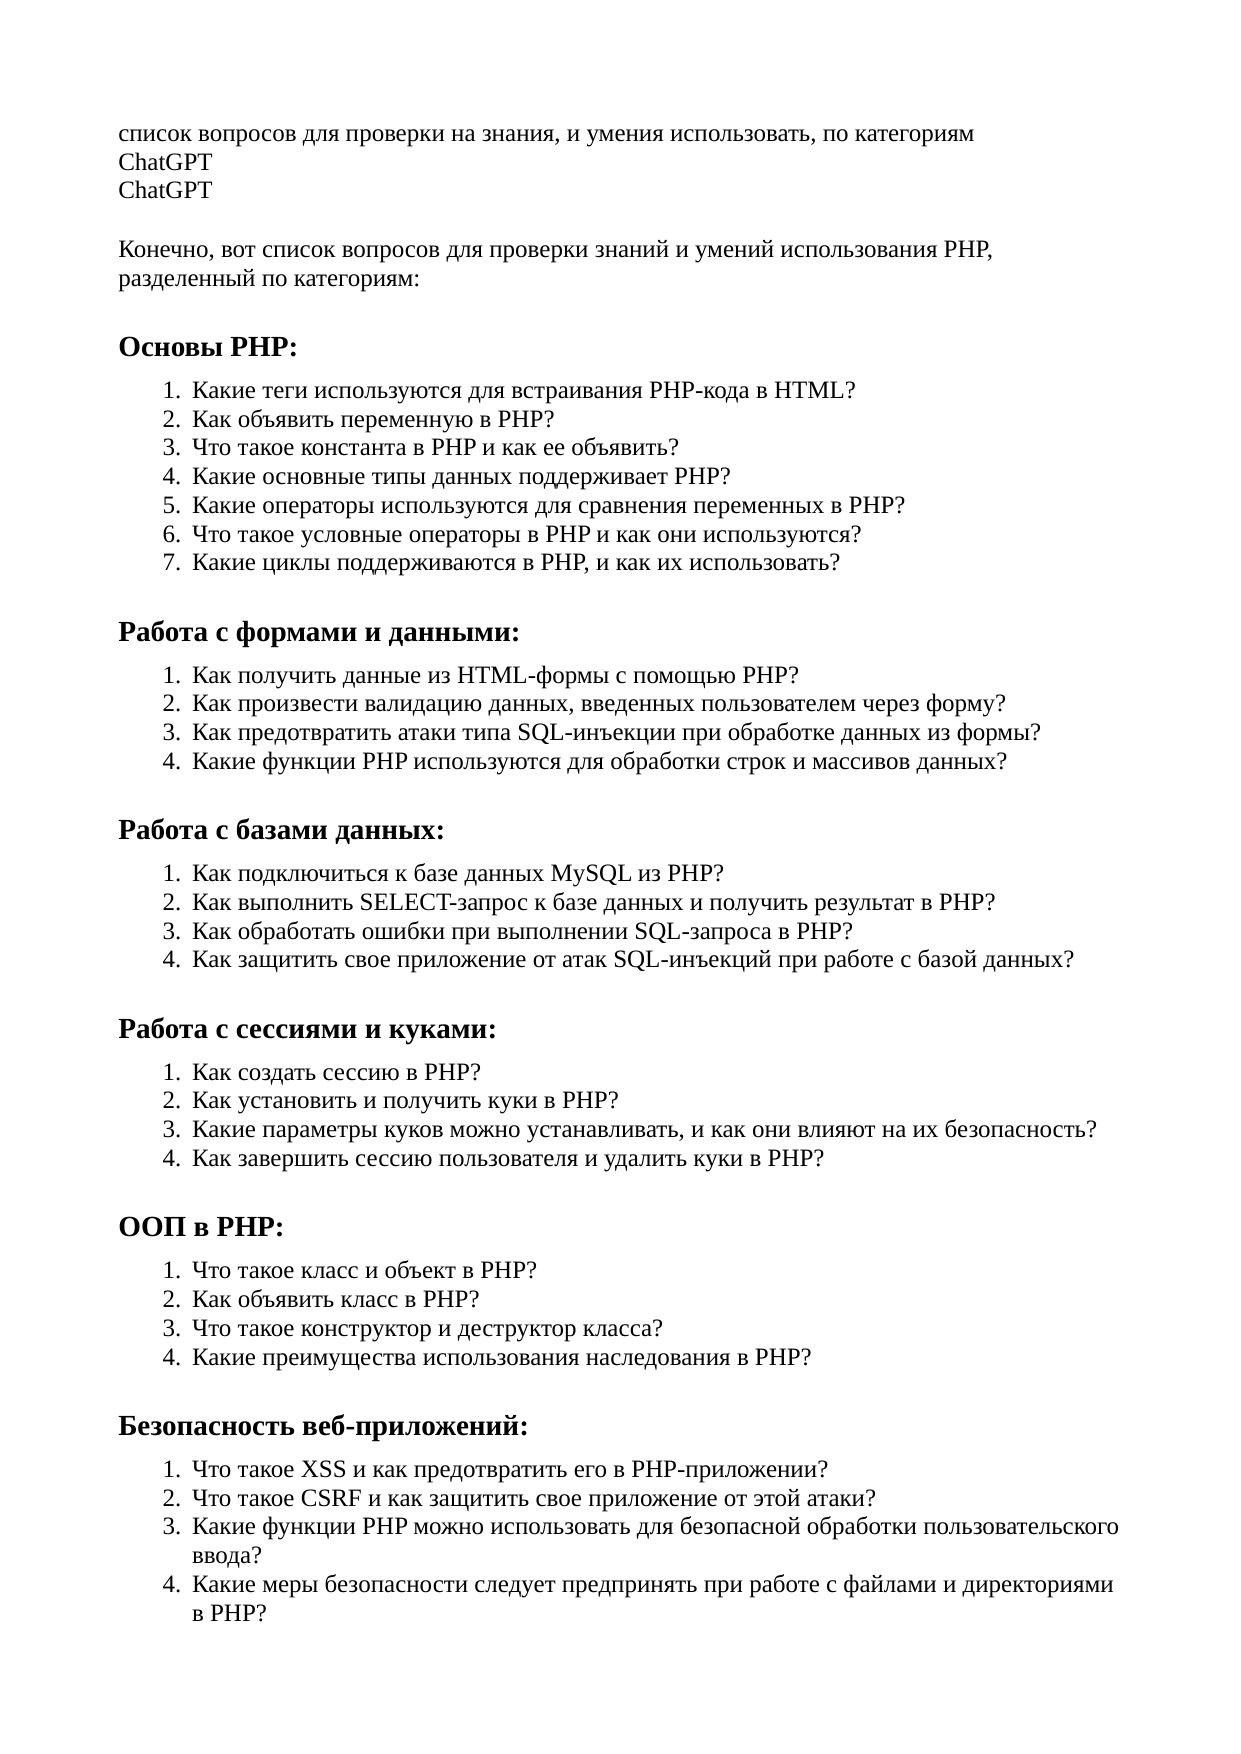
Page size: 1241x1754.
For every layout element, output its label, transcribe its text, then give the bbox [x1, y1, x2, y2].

list Что такое условные операторы в PHP и как они используются? [162, 519, 1122, 547]
subtitle Работа с формами и данными: [118, 614, 1122, 647]
list Какие теги используются для встраивания PHP-кода в HTML? [162, 375, 1122, 404]
subtitle Безопасность веб-приложений: [118, 1408, 1122, 1441]
list Что такое CSRF и как защитить свое приложение от этой атаки? [162, 1483, 1122, 1511]
list Какие функции PHP используются для обработки строк и массивов данных? [162, 746, 1122, 775]
list Как выполнить SELECT-запрос к базе данных и получить результат в PHP? [162, 887, 1122, 916]
list Какие преимущества использования наследования в PHP? [162, 1342, 1122, 1370]
subtitle ООП в PHP: [118, 1209, 1122, 1243]
text ChatGPT [118, 147, 1122, 176]
subtitle Работа с сессиями и куками: [118, 1011, 1122, 1044]
list Какие параметры куков можно устанавливать, и как они влияют на их безопасность? [162, 1114, 1122, 1143]
list Какие меры безопасности следует предпринять при работе с файлами и директориями в PHP? [162, 1569, 1122, 1626]
list Какие циклы поддерживаются в PHP, и как их использовать? [162, 547, 1122, 576]
list Как создать сессию в PHP? [162, 1057, 1122, 1086]
list Какие функции PHP можно использовать для безопасной обработки пользовательского ввода? [162, 1511, 1122, 1569]
list Что такое конструктор и деструктор класса? [162, 1313, 1122, 1342]
list Как объявить класс в PHP? [162, 1284, 1122, 1313]
list Как обработать ошибки при выполнении SQL-запроса в PHP? [162, 916, 1122, 944]
list Какие основные типы данных поддерживает PHP? [162, 461, 1122, 490]
list Что такое константа в PHP и как ее объявить? [162, 432, 1122, 461]
list Как защитить свое приложение от атак SQL-инъекций при работе с базой данных? [162, 944, 1122, 973]
list Как получить данные из HTML-формы с помощью PHP? [162, 660, 1122, 688]
list Что такое XSS и как предотвратить его в PHP-приложении? [162, 1454, 1122, 1483]
list Что такое класс и объект в PHP? [162, 1255, 1122, 1284]
list Как завершить сессию пользователя и удалить куки в PHP? [162, 1143, 1122, 1172]
list Как подключиться к базе данных MySQL из PHP? [162, 858, 1122, 887]
list Как предотвратить атаки типа SQL-инъекции при обработке данных из формы? [162, 717, 1122, 746]
subtitle Работа с базами данных: [118, 812, 1122, 846]
text ChatGPT [118, 176, 1122, 204]
text Конечно, вот список вопросов для проверки знаний и умений использования PHP, разделенный по категориям: [118, 234, 1122, 291]
subtitle Основы PHP: [118, 329, 1122, 362]
list Какие операторы используются для сравнения переменных в PHP? [162, 490, 1122, 519]
text список вопросов для проверки на знания, и умения использовать, по категориям [118, 118, 1122, 147]
list Как объявить переменную в PHP? [162, 404, 1122, 432]
list Как установить и получить куки в PHP? [162, 1086, 1122, 1114]
list Как произвести валидацию данных, введенных пользователем через форму? [162, 688, 1122, 717]
